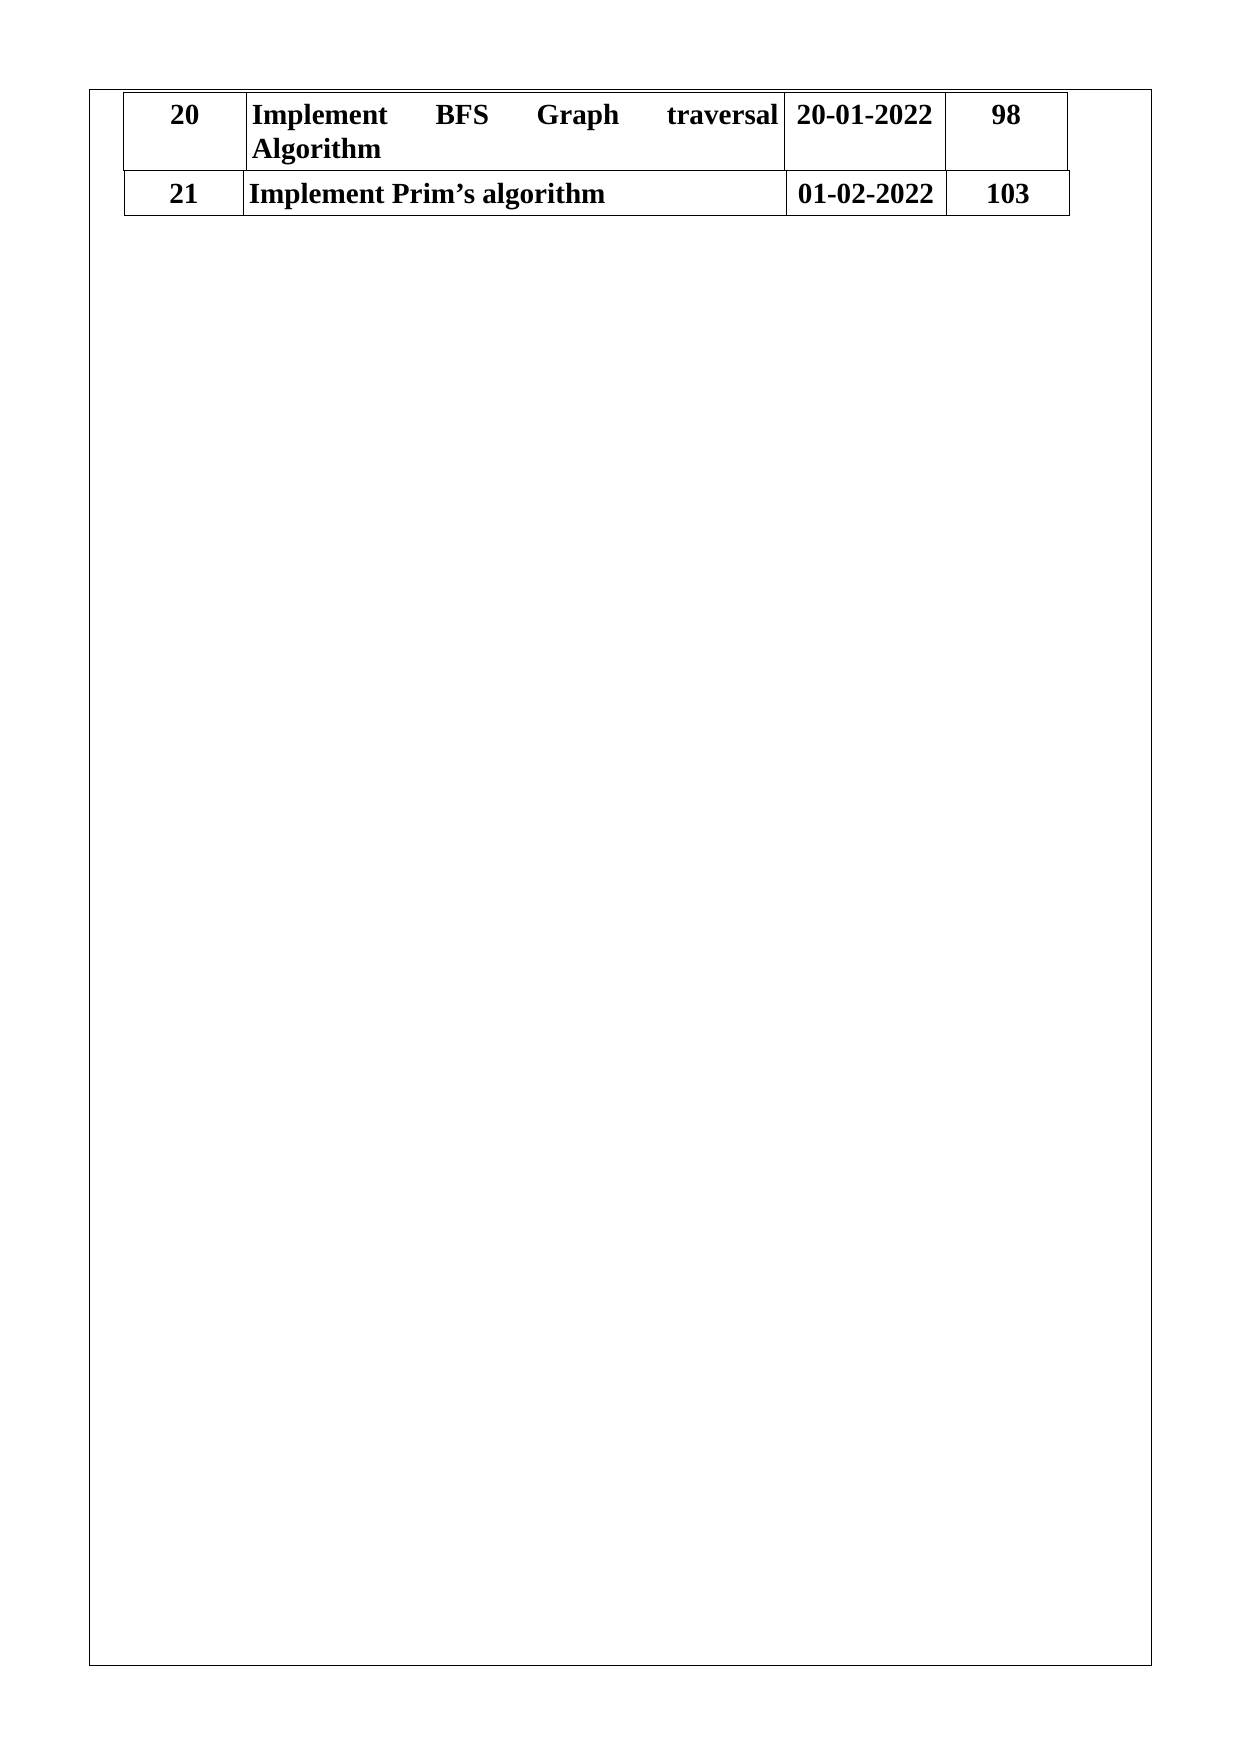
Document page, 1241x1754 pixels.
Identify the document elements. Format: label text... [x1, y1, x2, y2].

table_cell 20 [124, 93, 246, 170]
table_header 21 [125, 171, 243, 215]
table_header 01-02-2022 [787, 171, 946, 215]
table_header 103 [947, 171, 1069, 215]
table_cell 20-01-2022 [785, 93, 945, 170]
table_header Implement Prim’s algorithm [244, 171, 786, 215]
table_cell 98 [946, 93, 1067, 170]
table_cell Implement BFS Graph traversal Algorithm [247, 93, 784, 170]
